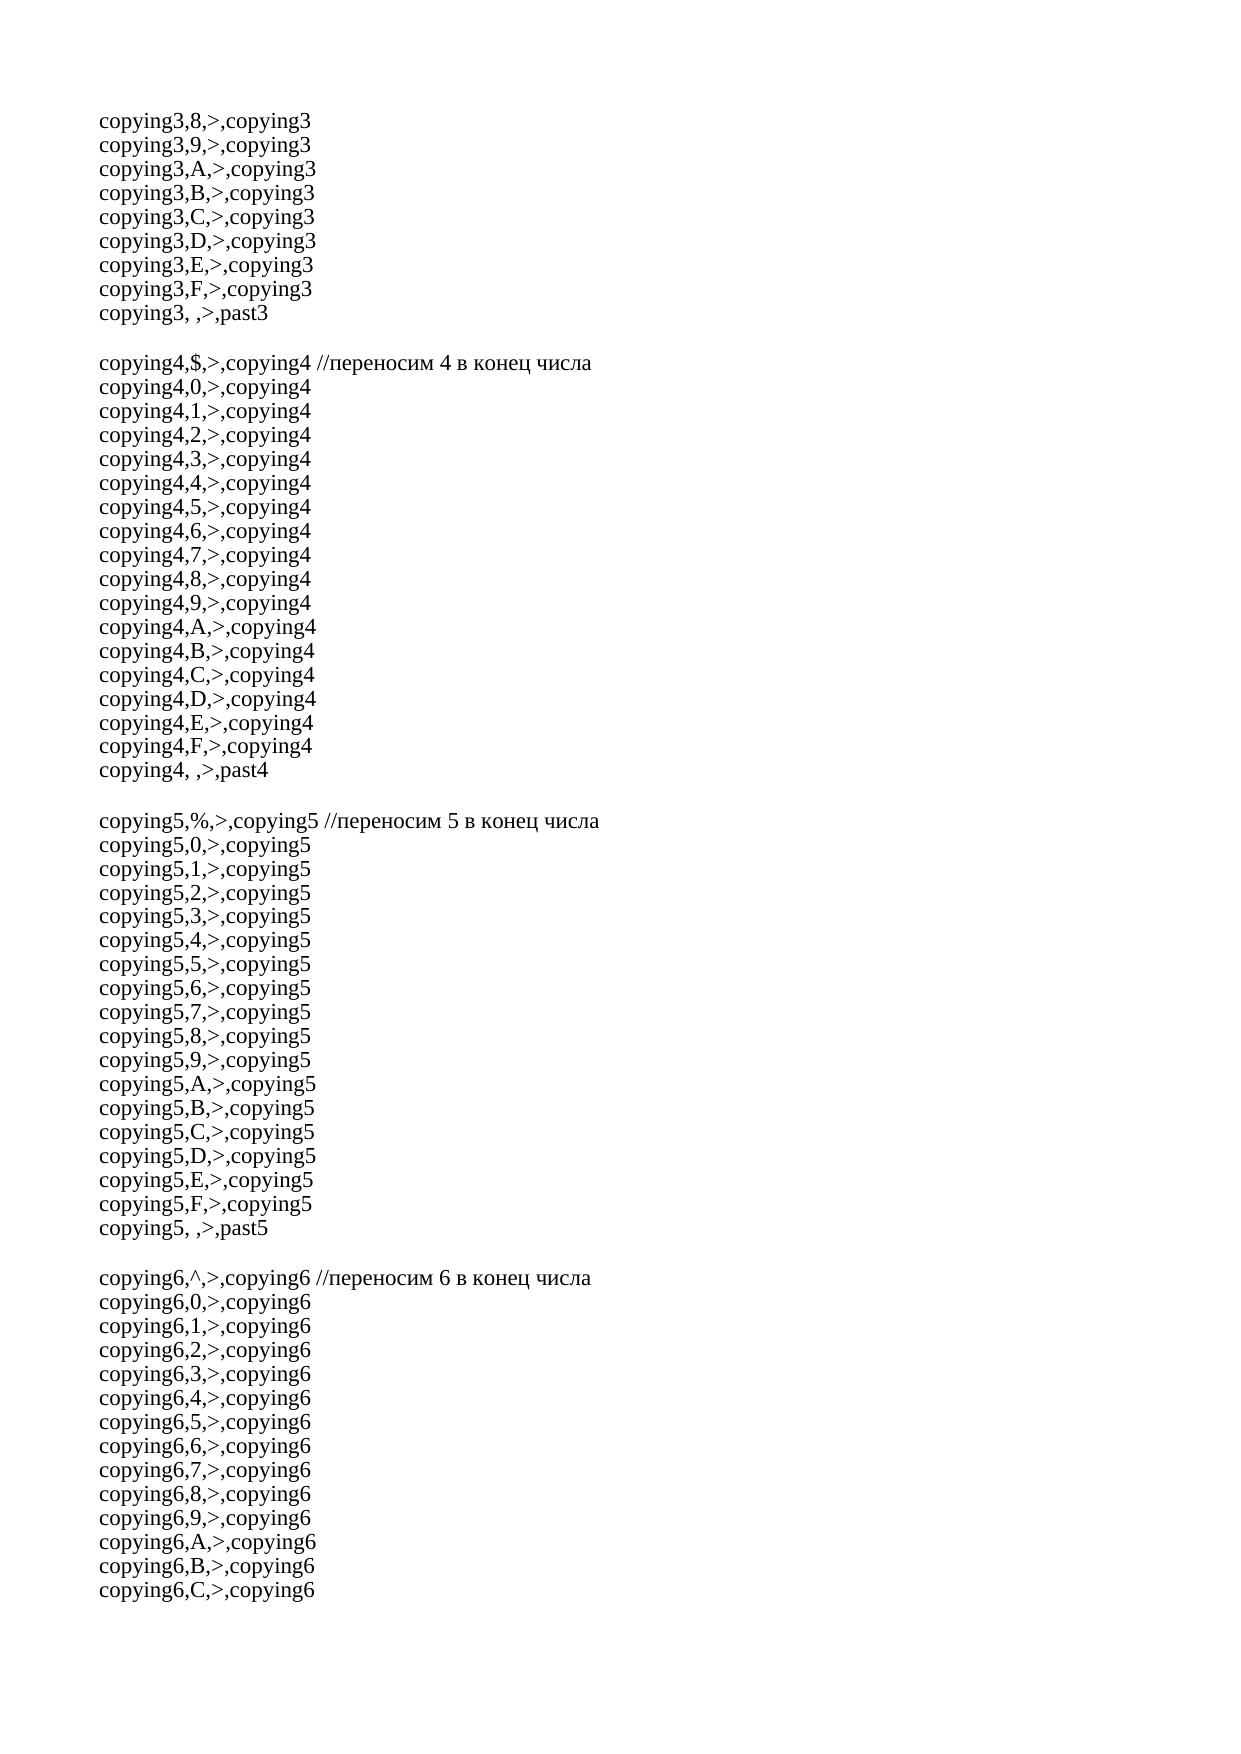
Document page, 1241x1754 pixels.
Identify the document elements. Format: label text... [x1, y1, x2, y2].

text copying4,E,>,copying4 [99, 711, 1127, 735]
text copying4,A,>,copying4 [99, 615, 1127, 639]
text copying6,4,>,copying6 [99, 1386, 1127, 1410]
text copying6,3,>,copying6 [99, 1362, 1127, 1386]
text copying4,7,>,copying4 [99, 543, 1127, 567]
text copying5,9,>,copying5 [99, 1048, 1127, 1072]
text copying4,6,>,copying4 [99, 519, 1127, 543]
text copying6,8,>,copying6 [99, 1482, 1127, 1506]
text copying5,5,>,copying5 [99, 953, 1127, 977]
text copying5, ,>,past5 [99, 1216, 1127, 1240]
text copying5,2,>,copying5 [99, 881, 1127, 905]
text copying5,1,>,copying5 [99, 857, 1127, 881]
text copying4,$,>,copying4 //переносим 4 в конец числа [99, 351, 1127, 375]
text copying5,D,>,copying5 [99, 1144, 1127, 1168]
text copying5,A,>,copying5 [99, 1072, 1127, 1096]
text copying6,B,>,copying6 [99, 1554, 1127, 1578]
text copying3, ,>,past3 [99, 301, 1127, 325]
text copying6,^,>,copying6 //переносим 6 в конец числа [99, 1267, 1127, 1291]
text copying5,6,>,copying5 [99, 977, 1127, 1001]
text copying4,2,>,copying4 [99, 423, 1127, 447]
text copying5,F,>,copying5 [99, 1192, 1127, 1216]
text copying4,8,>,copying4 [99, 567, 1127, 591]
text copying6,6,>,copying6 [99, 1434, 1127, 1458]
text copying3,D,>,copying3 [99, 229, 1127, 253]
text copying5,C,>,copying5 [99, 1120, 1127, 1144]
text copying5,4,>,copying5 [99, 929, 1127, 953]
text copying4,F,>,copying4 [99, 735, 1127, 759]
text copying6,5,>,copying6 [99, 1410, 1127, 1434]
text copying6,7,>,copying6 [99, 1458, 1127, 1482]
text copying6,1,>,copying6 [99, 1314, 1127, 1338]
text copying6,C,>,copying6 [99, 1578, 1127, 1602]
text copying6,9,>,copying6 [99, 1506, 1127, 1530]
text copying6,2,>,copying6 [99, 1338, 1127, 1362]
text copying5,B,>,copying5 [99, 1096, 1127, 1120]
text copying6,0,>,copying6 [99, 1291, 1127, 1314]
text copying3,B,>,copying3 [99, 181, 1127, 205]
text copying4, ,>,past4 [99, 759, 1127, 783]
text copying3,E,>,copying3 [99, 253, 1127, 277]
text copying5,8,>,copying5 [99, 1024, 1127, 1048]
text copying5,%,>,copying5 //переносим 5 в конец числа [99, 809, 1127, 833]
text copying5,3,>,copying5 [99, 905, 1127, 929]
text copying3,F,>,copying3 [99, 277, 1127, 301]
text copying3,A,>,copying3 [99, 157, 1127, 181]
text copying4,B,>,copying4 [99, 639, 1127, 663]
text copying4,5,>,copying4 [99, 495, 1127, 519]
text copying3,C,>,copying3 [99, 205, 1127, 229]
text copying4,0,>,copying4 [99, 375, 1127, 399]
text copying4,D,>,copying4 [99, 687, 1127, 711]
text copying5,0,>,copying5 [99, 833, 1127, 857]
text copying4,1,>,copying4 [99, 399, 1127, 423]
text copying5,E,>,copying5 [99, 1168, 1127, 1192]
text copying3,9,>,copying3 [99, 133, 1127, 157]
text copying4,4,>,copying4 [99, 471, 1127, 495]
text copying5,7,>,copying5 [99, 1001, 1127, 1024]
text copying4,9,>,copying4 [99, 591, 1127, 615]
text copying4,3,>,copying4 [99, 447, 1127, 471]
text copying3,8,>,copying3 [99, 109, 1127, 133]
text copying6,A,>,copying6 [99, 1530, 1127, 1554]
text copying4,C,>,copying4 [99, 663, 1127, 687]
